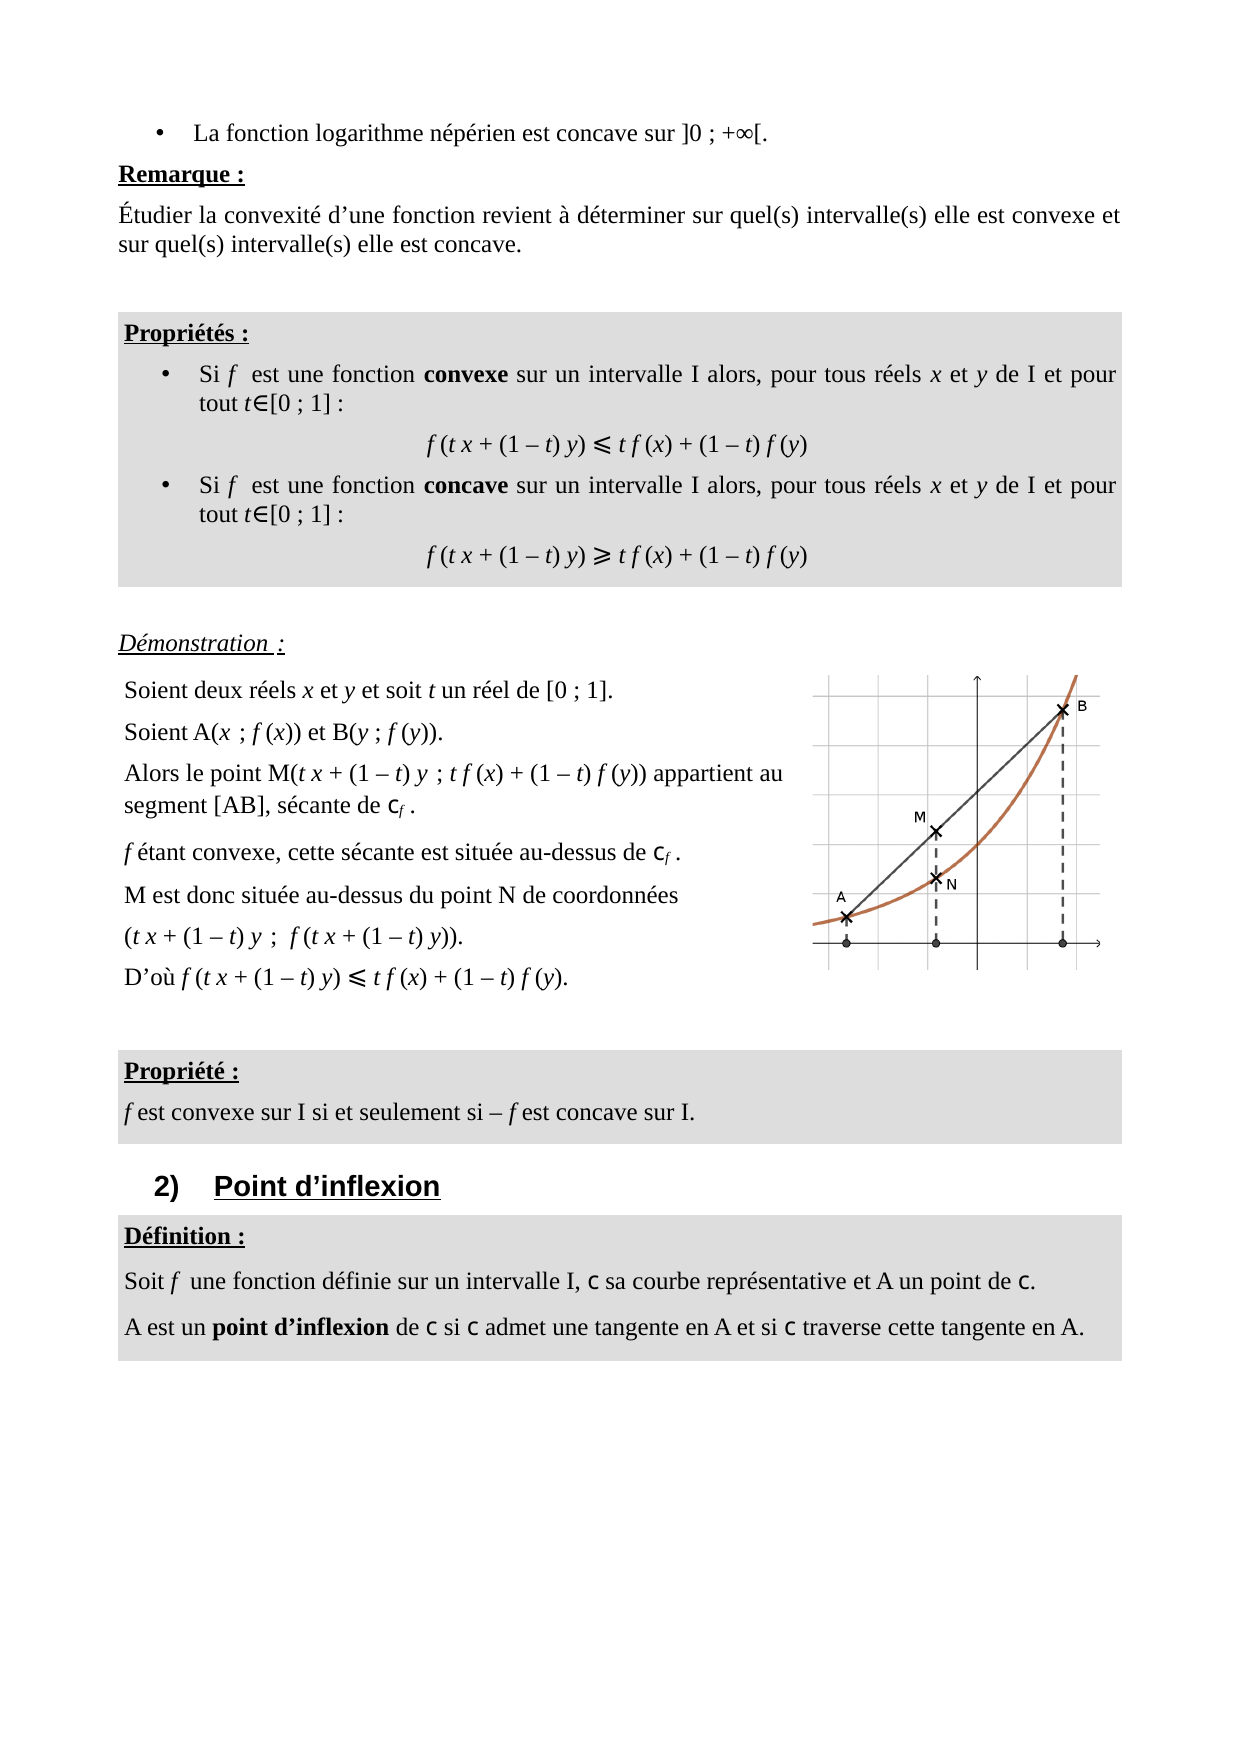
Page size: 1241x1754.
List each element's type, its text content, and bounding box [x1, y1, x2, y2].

list La fonction logarithme népérien est concave sur ]0 ; +∞[. [156, 118, 1122, 147]
table_header Définition : Soit f une fonction définie sur un intervalle I, c sa courbe représentative et A un point de c. A est un point d’inflexion de c si c admet une tangente en A et si c traverse cette tangente en A. [118, 1215, 1122, 1361]
table_header Propriétés : Si f est une fonction convexe sur un intervalle I alors, pour tous réels x et y de I et pour tout t∈[0 ; 1] : f (t x + (1 – t) y) ⩽ t f (x) + (1 – t) f (y) Si f est une fonction concave sur un intervalle I alors, pour tous réels x et y de I et pour tout t∈[0 ; 1] : f (t x + (1 – t) y) ⩾ t f (x) + (1 – t) f (y) [118, 312, 1122, 587]
picture [812, 675, 1100, 970]
subtitle Point d’inflexion [153, 1169, 1122, 1203]
text Remarque : [118, 159, 1122, 188]
table_header Soient deux réels x et y et soit t un réel de [0 ; 1]. Soient A(x ; f (x)) et B(y ; f (y)). Alors le point M(t x + (1 – t) y ; t f (x) + (1 – t) f (y)) appartient au segment [AB], sécante de cf . f étant convexe, cette sécante est située au-dessus de cf . M est donc située au-dessus du point N de coordonnées (t x + (1 – t) y ; f (t x + (1 – t) y)). D’où f (t x + (1 – t) y) ⩽ t f (x) + (1 – t) f (y). [118, 670, 790, 1009]
text Démonstration : [118, 628, 1122, 657]
text Étudier la convexité d’une fonction revient à déterminer sur quel(s) intervalle(s) elle est convexe et sur quel(s) intervalle(s) elle est concave. [118, 201, 1122, 258]
table_header [790, 670, 1122, 1009]
table_header Propriété : f est convexe sur I si et seulement si – f est concave sur I. [118, 1050, 1122, 1144]
